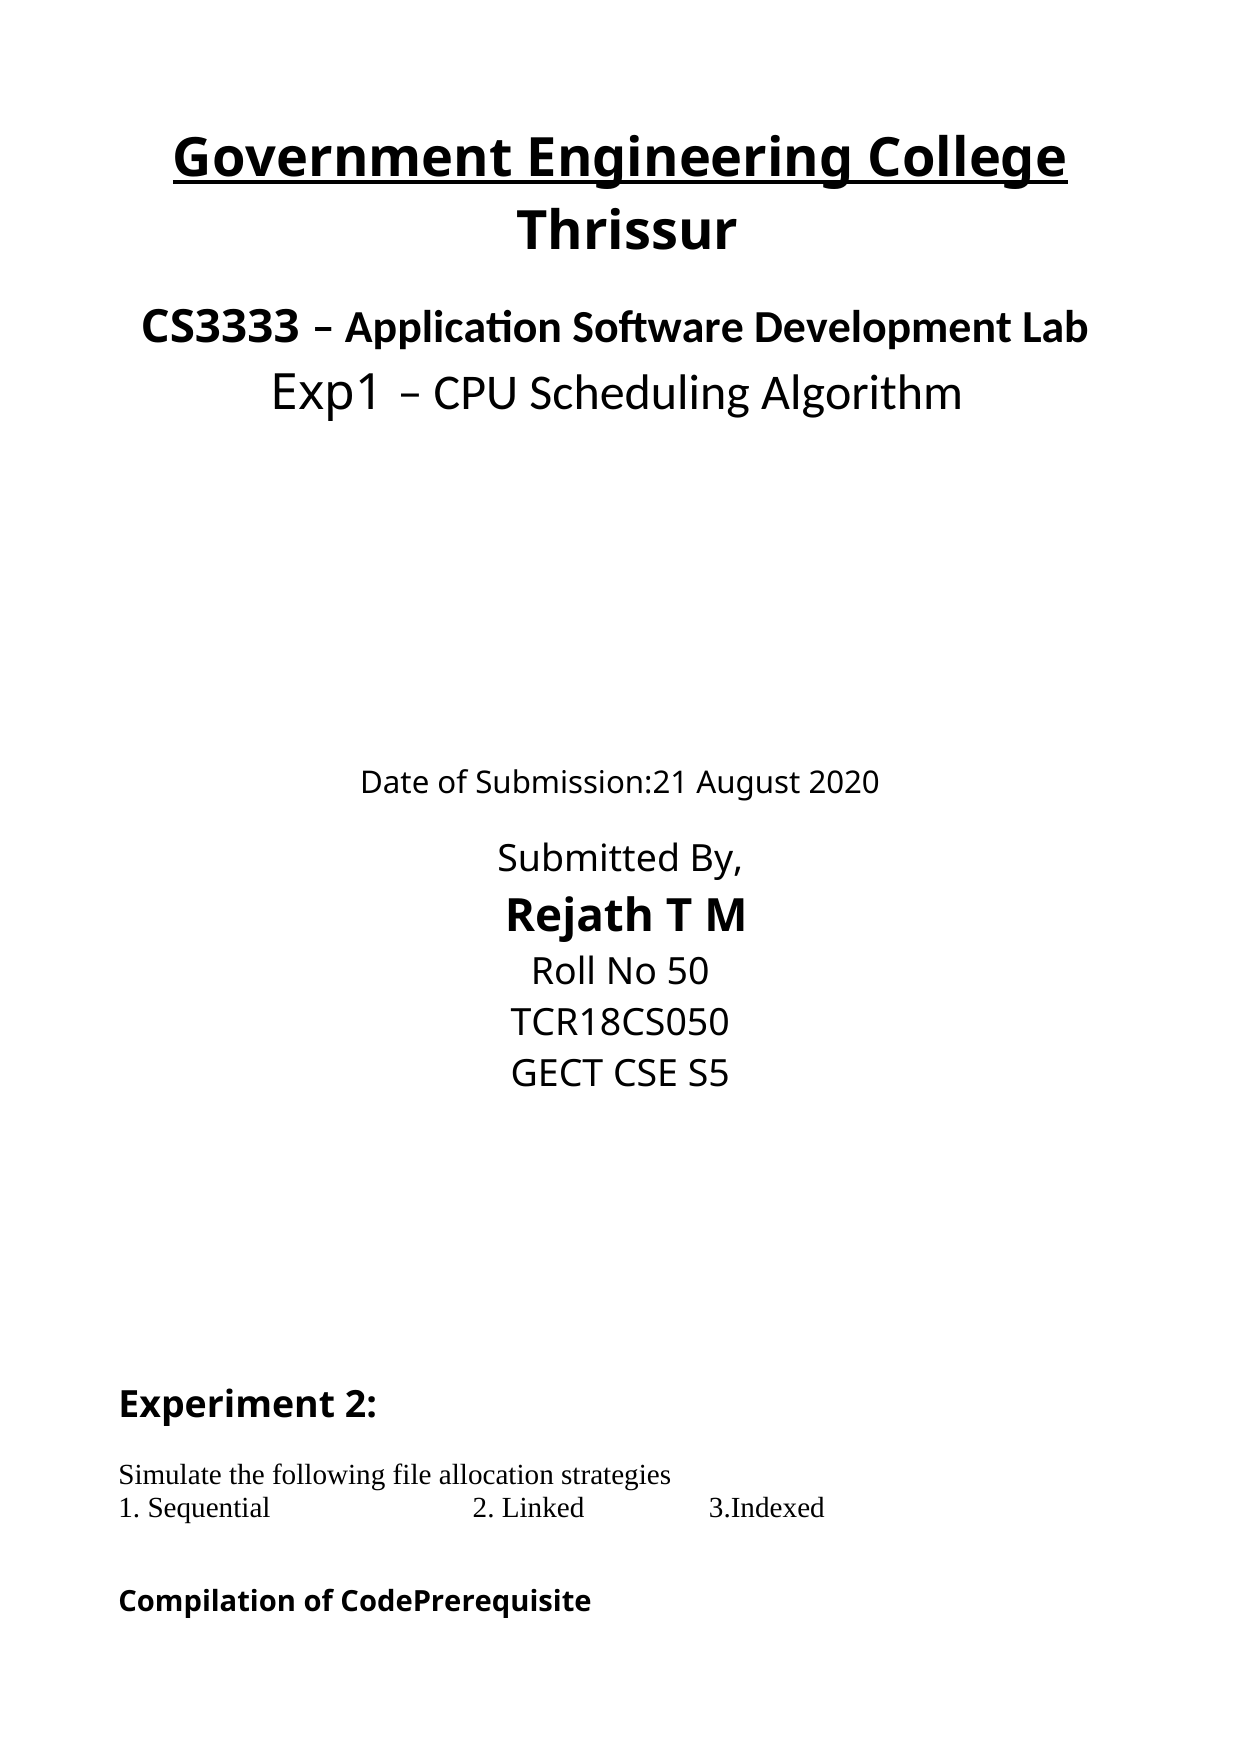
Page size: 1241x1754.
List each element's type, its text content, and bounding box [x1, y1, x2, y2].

text 1. Sequential 2. Linked 3.Indexed [118, 1490, 1122, 1524]
text Rejath T M [118, 882, 1122, 944]
text GECT CSE S5 [118, 1047, 1122, 1098]
text CS3333 – Application Software Development Lab [118, 294, 1122, 356]
text Simulate the following file allocation strategies [118, 1457, 1122, 1490]
text TCR18CS050 [118, 996, 1122, 1047]
text Exp1 – CPU Scheduling Algorithm [118, 356, 1122, 424]
text Thrissur [118, 192, 1122, 266]
text Experiment 2: [118, 1378, 1122, 1429]
text Submitted By, [118, 831, 1122, 882]
text Date of Submission:21 August 2020 [118, 760, 1122, 803]
text Government Engineering College [118, 118, 1122, 192]
text Roll No 50 [118, 944, 1122, 996]
text Compilation of CodePrerequisite [118, 1580, 1122, 1620]
